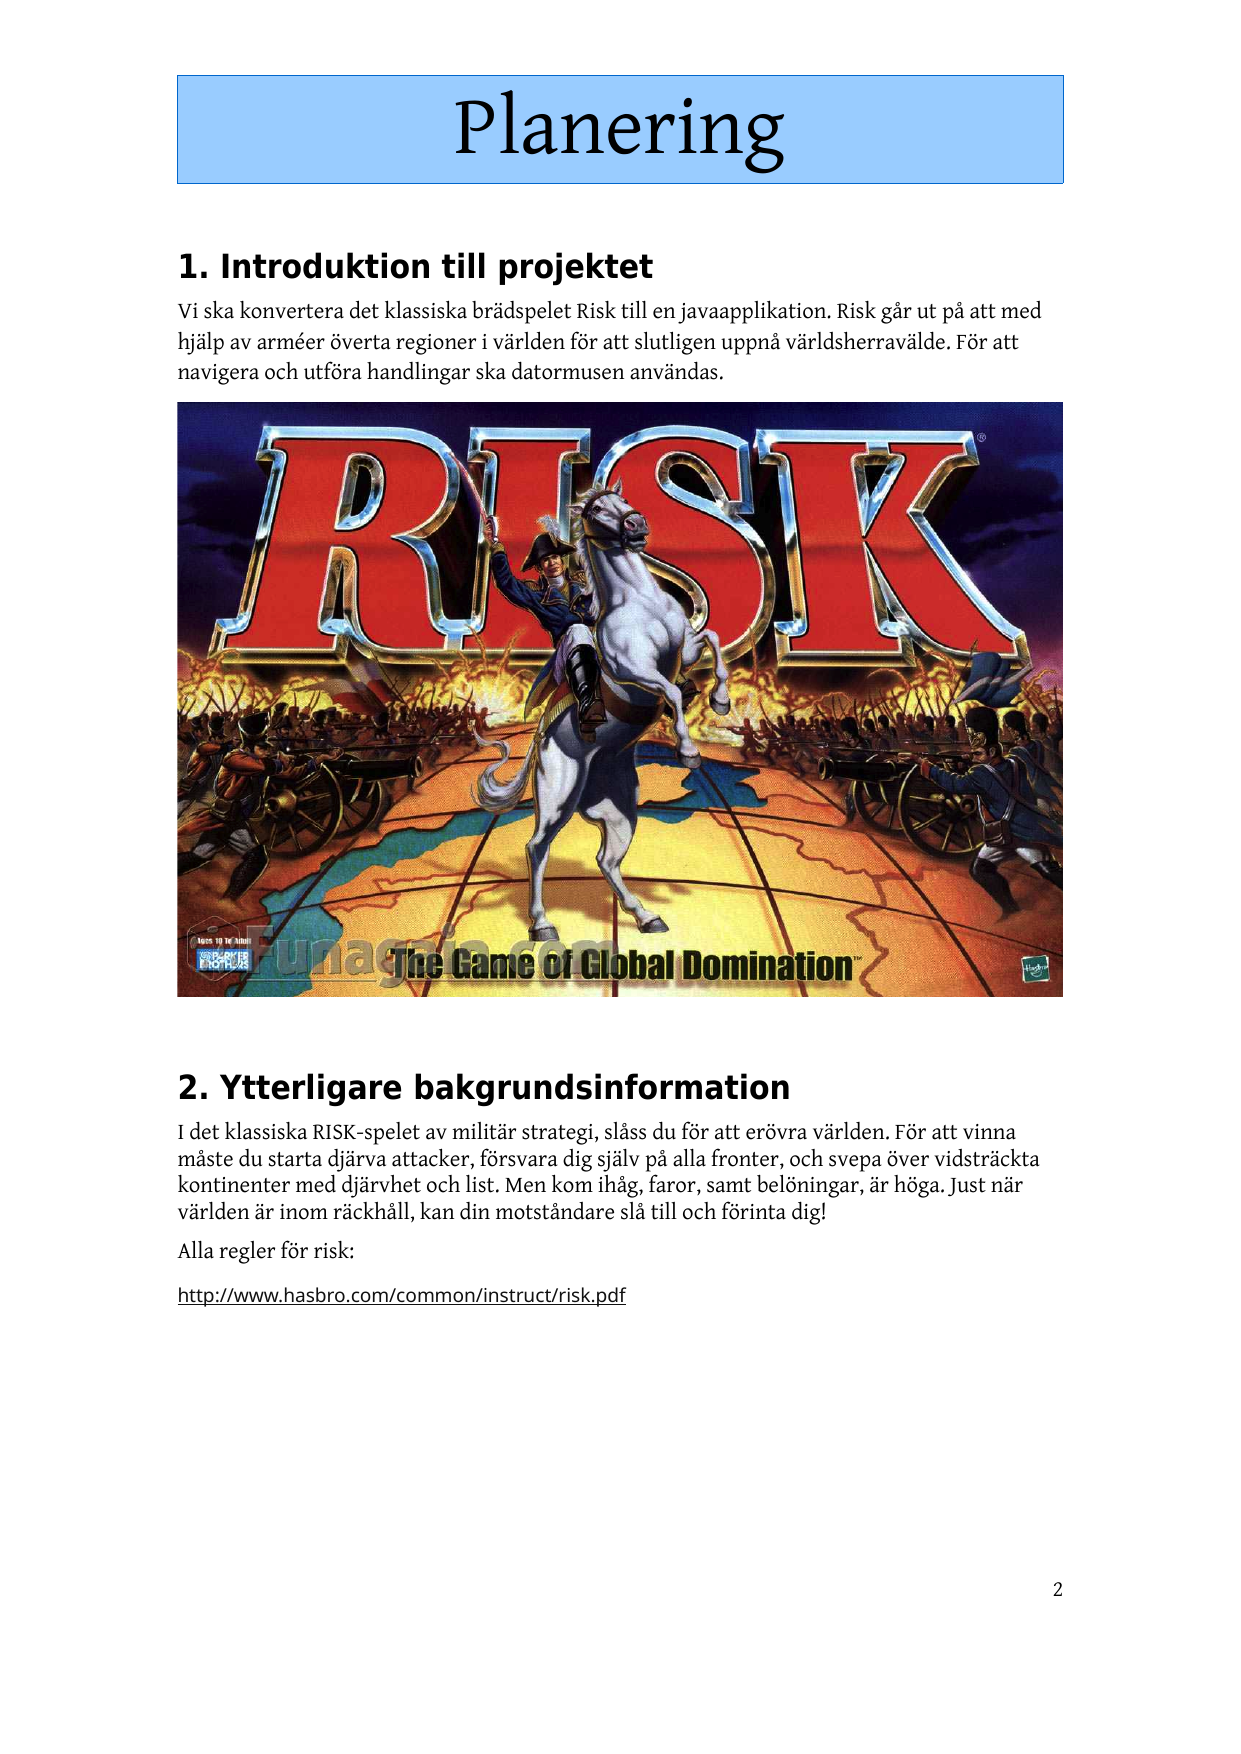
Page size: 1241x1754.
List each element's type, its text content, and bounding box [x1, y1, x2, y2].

text I det klassiska RISK-spelet av militär strategi, slåss du för att erövra världen. För att vinna måste du starta djärva attacker, försvara dig själv på alla fronter, och svepa över vidsträckta kontinenter med djärvhet och list. Men kom ihåg, faror, samt belöningar, är höga. Just när världen är inom räckhåll, kan din motståndare slå till och förinta dig! [177, 1120, 1063, 1226]
subtitle 1. Introduktion till projektet [177, 247, 1063, 286]
text http://www.hasbro.com/common/instruct/risk.pdf [177, 1282, 1063, 1307]
text Vi ska konvertera det klassiska brädspelet Risk till en javaapplikation. Risk går ut på att med hjälp av arméer överta regioner i världen för att slutligen uppnå världsherravälde. För att navigera och utföra handlingar ska datormusen användas. [177, 298, 1063, 386]
table_header Planering [178, 76, 1063, 183]
text Alla regler för risk: [177, 1238, 1063, 1265]
picture [177, 402, 1063, 997]
subtitle 2. Ytterligare bakgrundsinformation [177, 1068, 1063, 1107]
